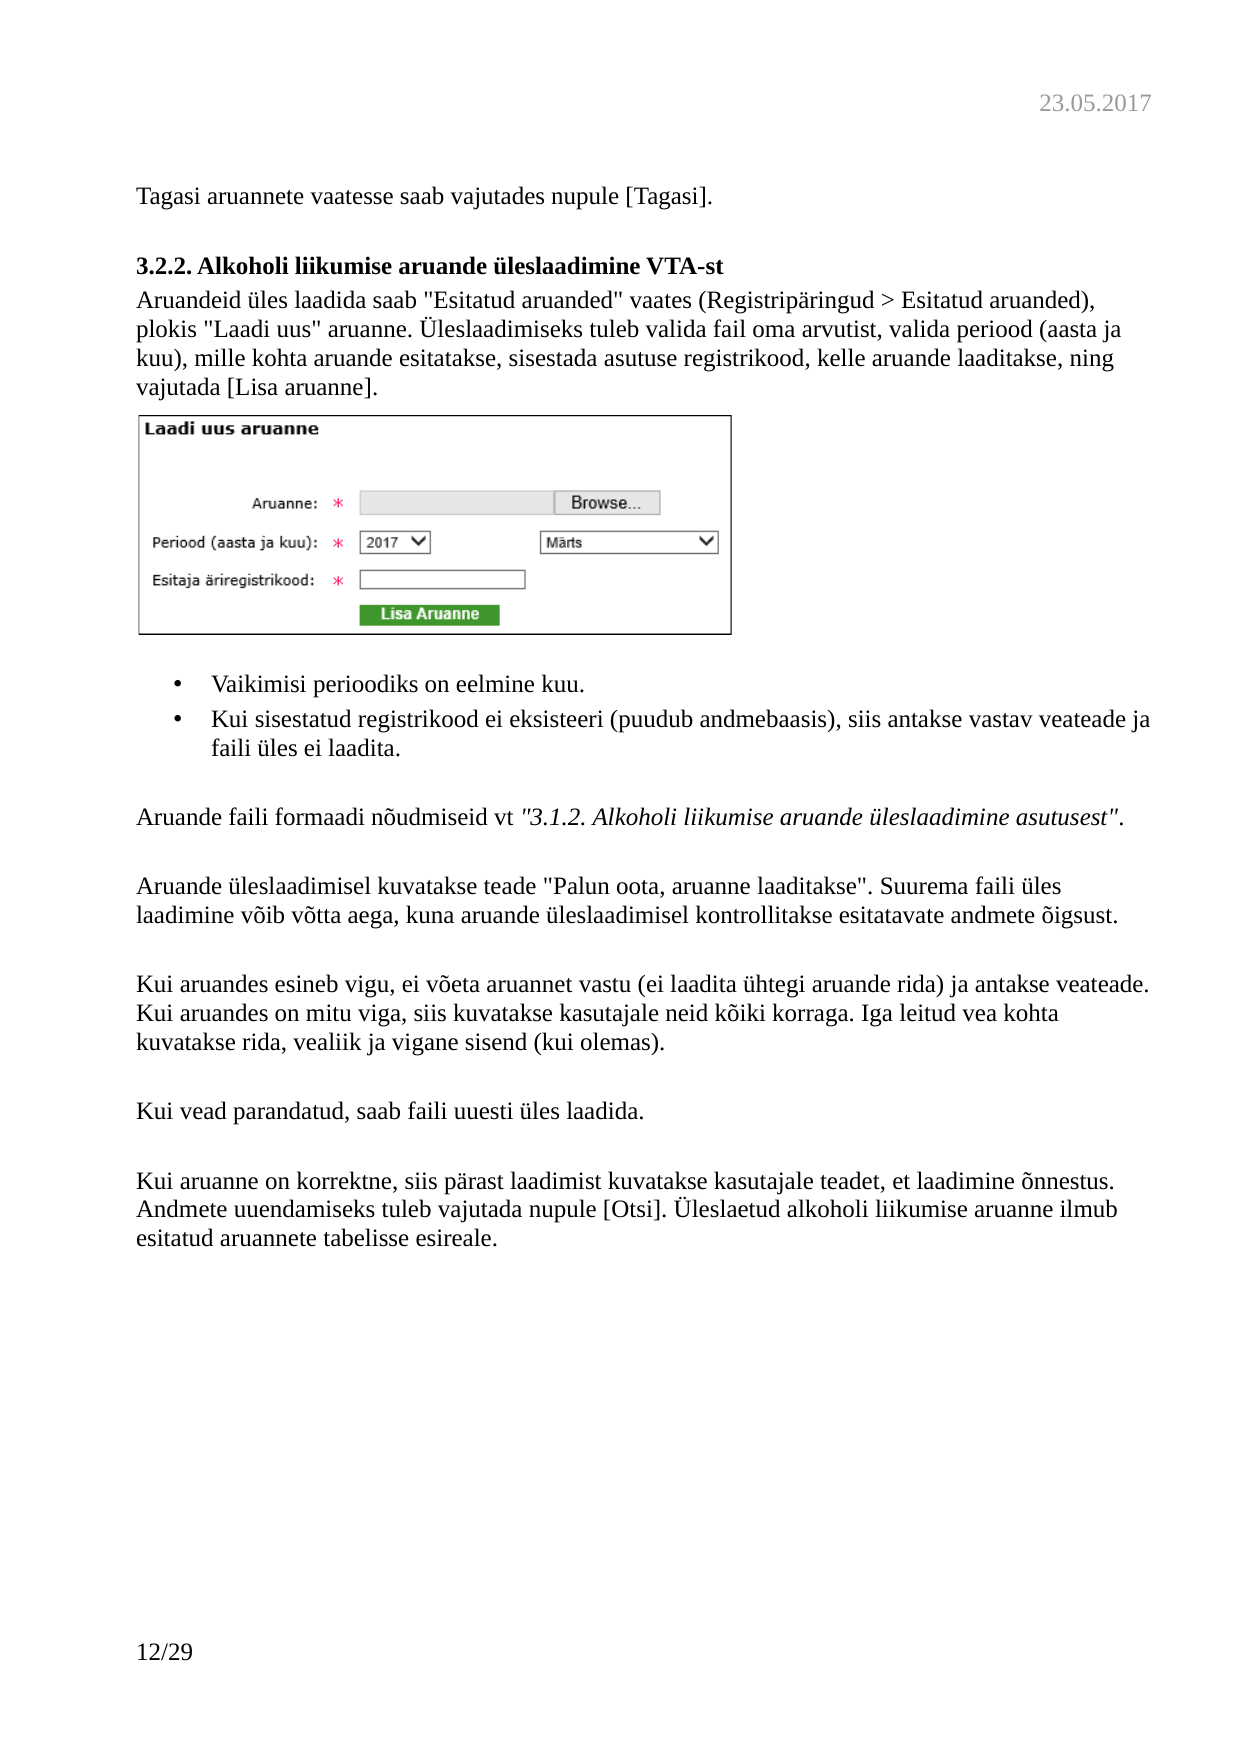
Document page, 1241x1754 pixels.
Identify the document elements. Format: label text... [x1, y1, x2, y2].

text Tagasi aruannete vaatesse saab vajutades nupule [Tagasi]. [136, 181, 1152, 210]
list Kui sisestatud registrikood ei eksisteeri (puudub andmebaasis), siis antakse vastav veateade ja faili üles ei laadita. [173, 704, 1152, 761]
picture [138, 415, 732, 635]
text Aruandeid üles laadida saab "Esitatud aruanded" vaates (Registripäringud > Esitatud aruanded), plokis "Laadi uus" aruanne. Üleslaadimiseks tuleb valida fail oma arvutist, valida periood (aasta ja kuu), mille kohta aruande esitatakse, sisestada asutuse registrikood, kelle aruande laaditakse, ning vajutada [Lisa aruanne]. [136, 286, 1152, 401]
text Kui vead parandatud, saab faili uuesti üles laadida. [136, 1096, 1152, 1125]
text Aruande üleslaadimisel kuvatakse teade "Palun oota, aruanne laaditakse". Suurema faili üles laadimine võib võtta aega, kuna aruande üleslaadimisel kontrollitakse esitatavate andmete õigsust. [136, 871, 1152, 929]
subtitle 3.2.2. Alkoholi liikumise aruande üleslaadimine VTA-st [136, 251, 1152, 279]
text Kui aruanne on korrektne, siis pärast laadimist kuvatakse kasutajale teadet, et laadimine õnnestus. Andmete uuendamiseks tuleb vajutada nupule [Otsi]. Üleslaetud alkoholi liikumise aruanne ilmub esitatud aruannete tabelisse esireale. [136, 1166, 1152, 1252]
list Vaikimisi perioodiks on eelmine kuu. [173, 669, 1152, 698]
text Kui aruandes esineb vigu, ei võeta aruannet vastu (ei laadita ühtegi aruande rida) ja antakse veateade. Kui aruandes on mitu viga, siis kuvatakse kasutajale neid kõiki korraga. Iga leitud vea kohta kuvatakse rida, vealiik ja vigane sisend (kui olemas). [136, 969, 1152, 1056]
text Aruande faili formaadi nõudmiseid vt "3.1.2. Alkoholi liikumise aruande üleslaadimine asutusest". [136, 802, 1152, 831]
